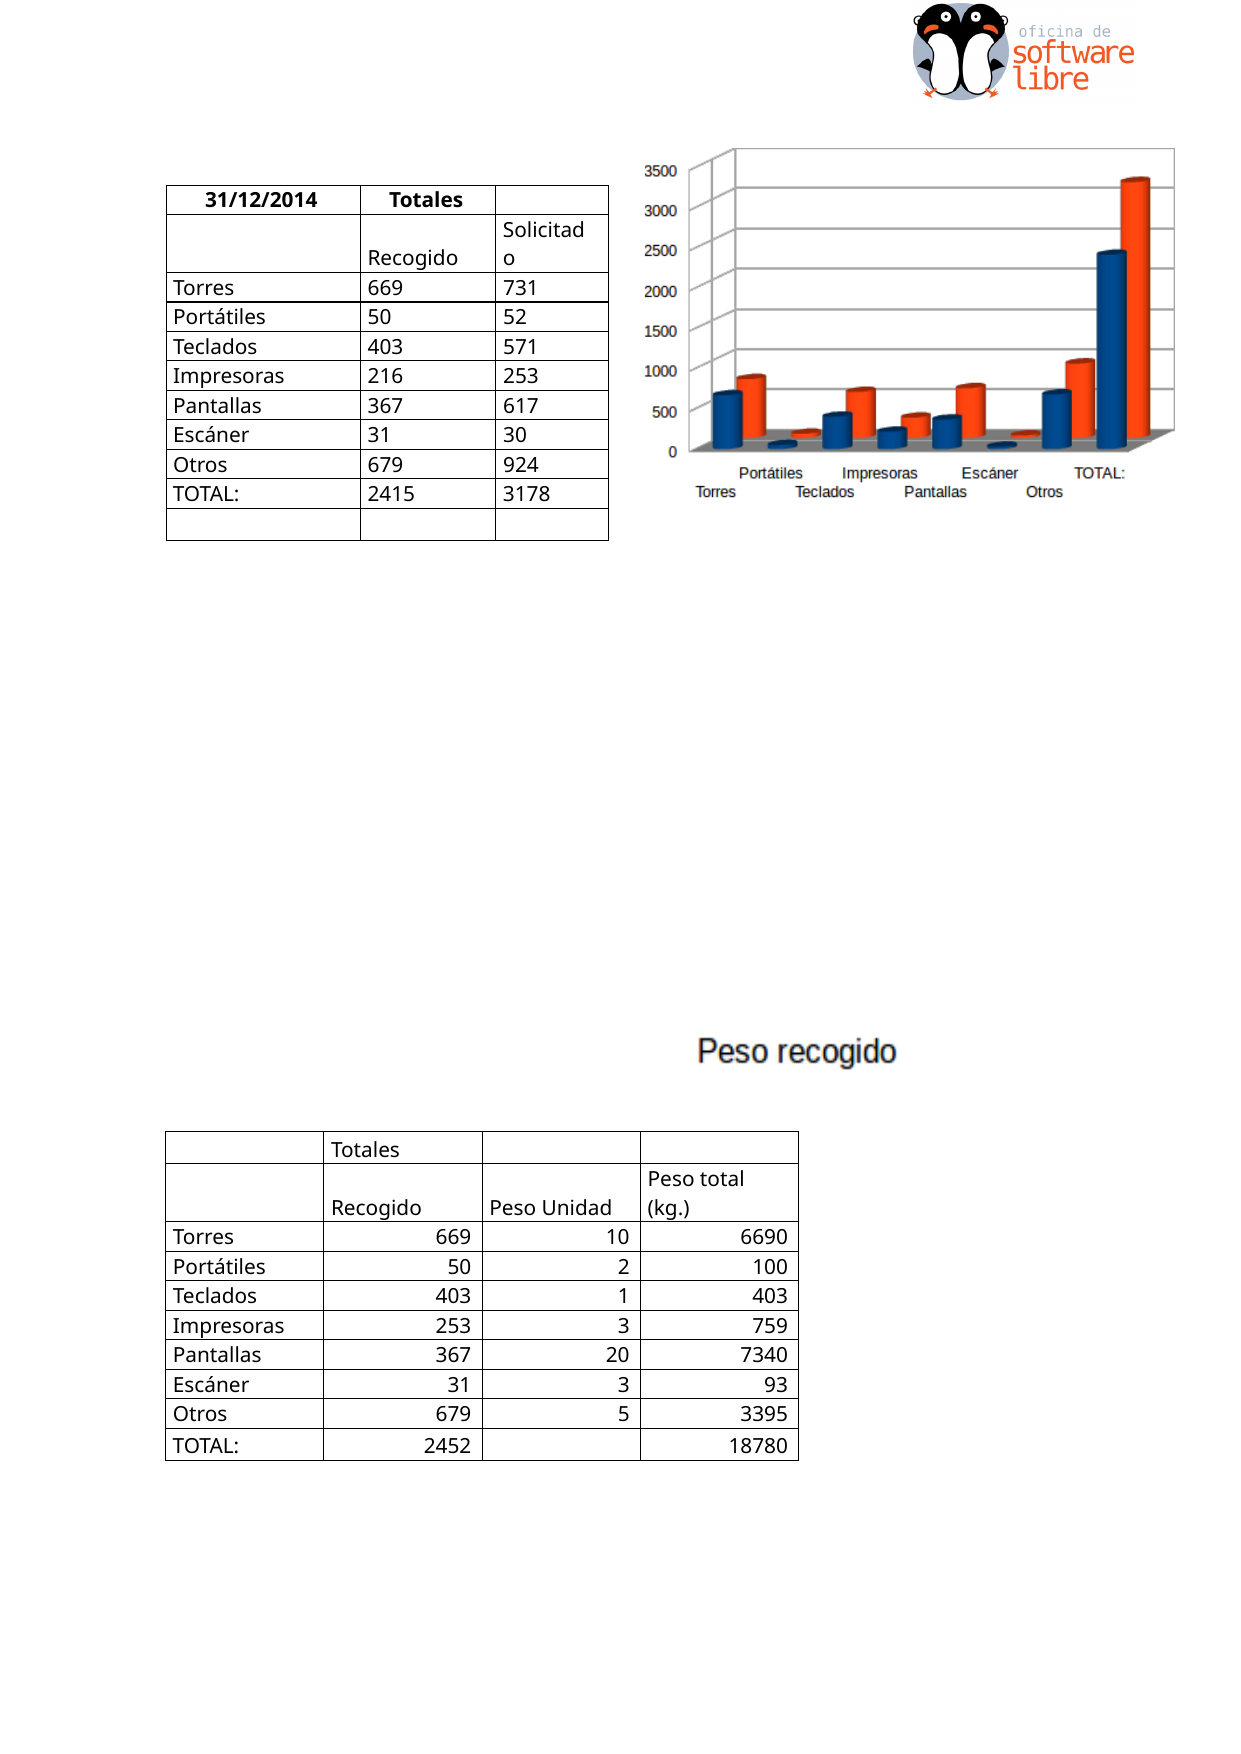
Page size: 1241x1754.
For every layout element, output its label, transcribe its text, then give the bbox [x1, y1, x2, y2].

table_cell TOTAL: [166, 1429, 323, 1460]
table_cell 759 [641, 1311, 798, 1339]
table_cell 679 [324, 1399, 482, 1428]
table_cell 669 [361, 273, 495, 301]
table_cell 20 [483, 1340, 640, 1369]
table_cell 10 [483, 1222, 640, 1251]
table_cell Otros [167, 450, 360, 478]
table_header [641, 1132, 798, 1163]
table_cell 52 [496, 303, 608, 331]
table_cell Escáner [166, 1370, 323, 1398]
table_cell 3395 [641, 1399, 798, 1428]
table_cell 18780 [641, 1429, 798, 1460]
table_header [166, 1132, 323, 1163]
table_cell 100 [641, 1252, 798, 1280]
table_cell [361, 509, 495, 540]
table_cell Teclados [166, 1281, 323, 1310]
table_cell Portátiles [166, 1252, 323, 1280]
picture [906, 0, 1141, 105]
table_cell 367 [324, 1340, 482, 1369]
table_cell Recogido [324, 1164, 482, 1221]
table_cell Peso total (kg.) [641, 1164, 798, 1221]
table_cell 93 [641, 1370, 798, 1398]
picture [692, 1020, 902, 1084]
table_cell [167, 215, 360, 272]
table_cell 5 [483, 1399, 640, 1428]
table_cell Escáner [167, 420, 360, 449]
table_cell [167, 509, 360, 540]
table_cell 31 [324, 1370, 482, 1398]
table_cell 2415 [361, 479, 495, 508]
table_cell [483, 1429, 640, 1460]
table_cell 3178 [496, 479, 608, 508]
table_cell [166, 1164, 323, 1221]
table_cell Impresoras [167, 361, 360, 390]
table_cell TOTAL: [167, 479, 360, 508]
table_cell Teclados [167, 332, 360, 360]
table_cell Portátiles [167, 303, 360, 331]
table_cell 571 [496, 332, 608, 360]
table_cell 6690 [641, 1222, 798, 1251]
table_cell 2452 [324, 1429, 482, 1460]
table_cell Recogido [361, 215, 495, 272]
table_cell Pantallas [166, 1340, 323, 1369]
picture [644, 148, 1175, 501]
table_cell Torres [166, 1222, 323, 1251]
table_cell 2 [483, 1252, 640, 1280]
table_cell 3 [483, 1311, 640, 1339]
table_cell 50 [361, 303, 495, 331]
table_cell 7340 [641, 1340, 798, 1369]
table_cell Torres [167, 273, 360, 301]
table_cell 924 [496, 450, 608, 478]
table_cell 216 [361, 361, 495, 390]
table_cell 253 [496, 361, 608, 390]
table_cell 403 [361, 332, 495, 360]
table_cell 31 [361, 420, 495, 449]
table_header 31/12/2014 [167, 186, 360, 214]
table_cell Pantallas [167, 391, 360, 419]
table_cell 617 [496, 391, 608, 419]
table_cell 679 [361, 450, 495, 478]
table_header Totales [324, 1132, 482, 1163]
table_cell 253 [324, 1311, 482, 1339]
table_cell 669 [324, 1222, 482, 1251]
table_cell Peso Unidad [483, 1164, 640, 1221]
table_cell 403 [641, 1281, 798, 1310]
table_cell 403 [324, 1281, 482, 1310]
table_cell 367 [361, 391, 495, 419]
table_cell Impresoras [166, 1311, 323, 1339]
table_header Totales [361, 186, 495, 214]
table_cell 1 [483, 1281, 640, 1310]
table_cell Solicitado [496, 215, 608, 272]
table_cell 30 [496, 420, 608, 449]
table_cell 3 [483, 1370, 640, 1398]
table_cell 731 [496, 273, 608, 301]
table_cell 50 [324, 1252, 482, 1280]
table_cell [496, 509, 608, 540]
table_cell Otros [166, 1399, 323, 1428]
table_header [483, 1132, 640, 1163]
table_header [496, 186, 608, 214]
